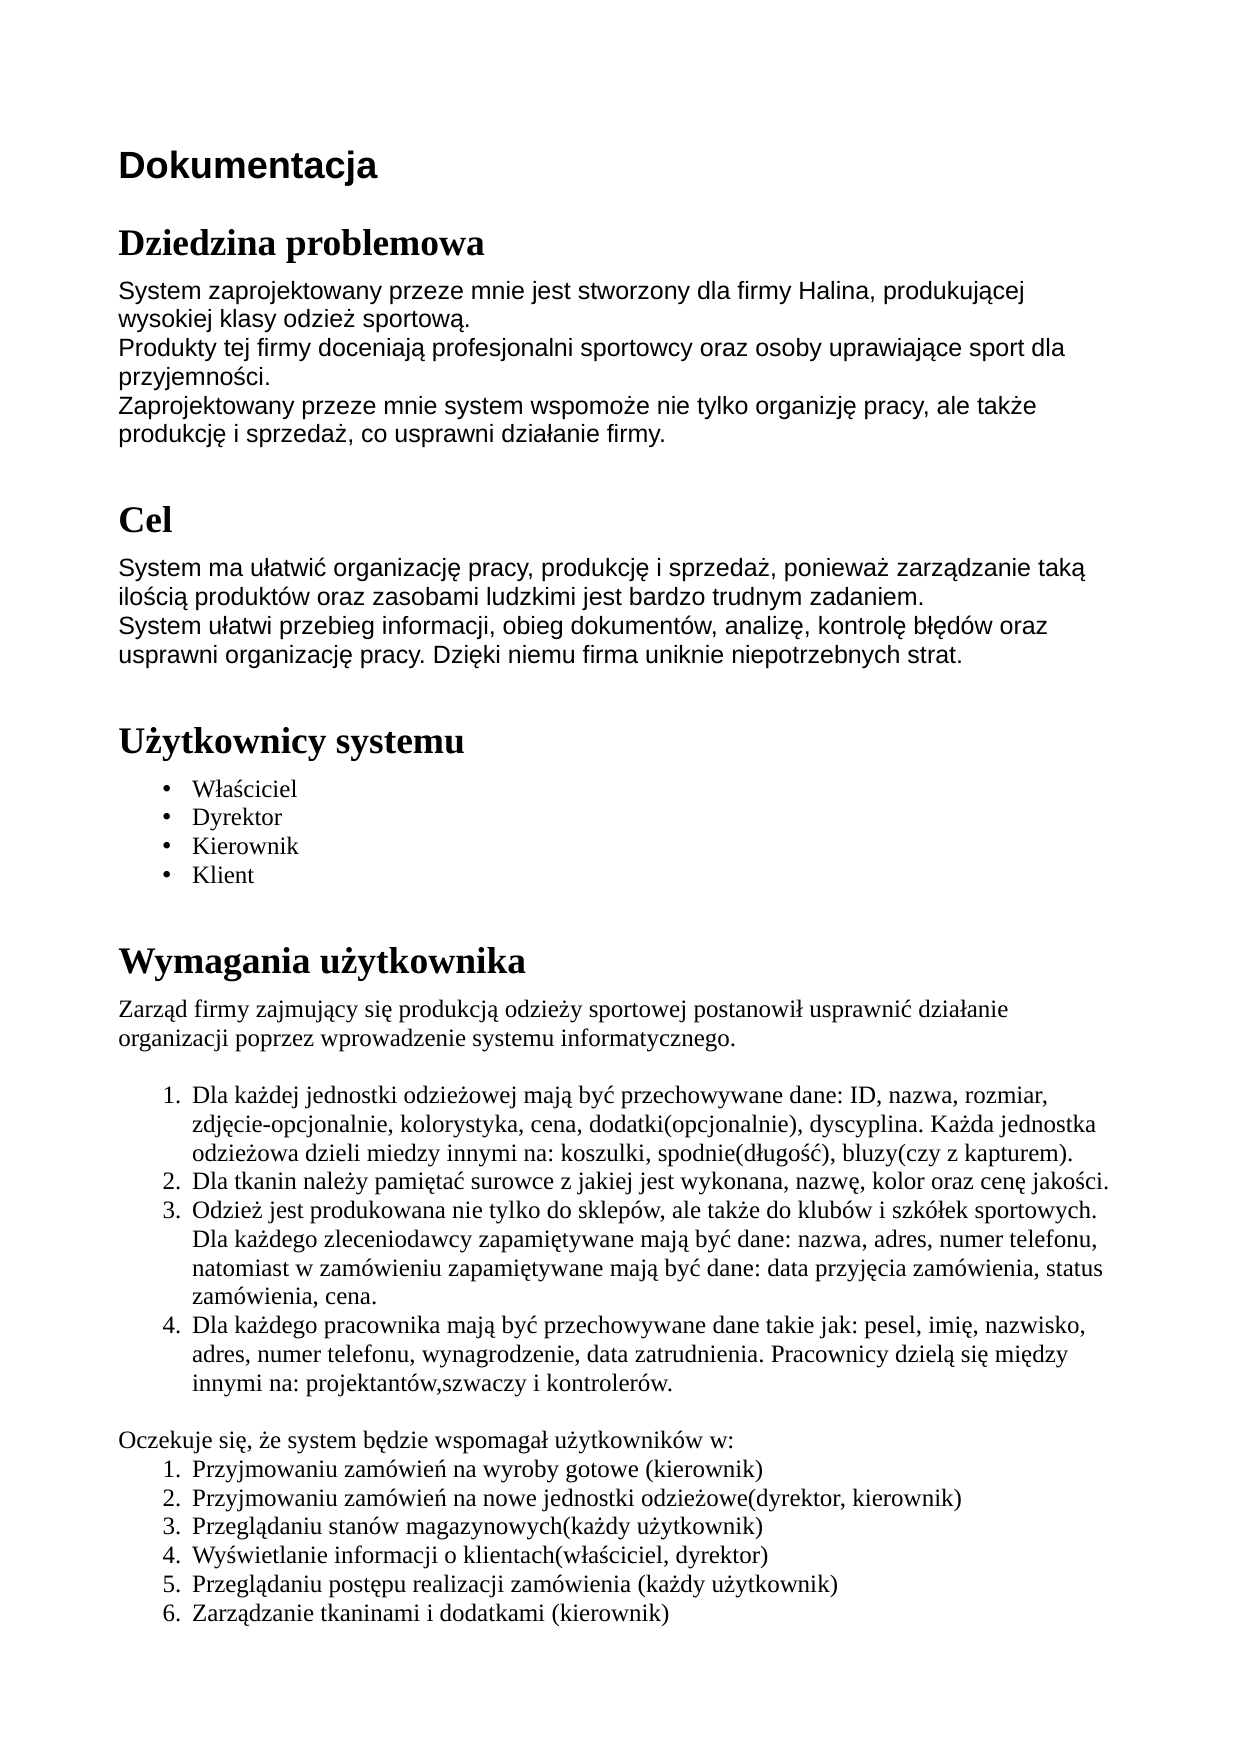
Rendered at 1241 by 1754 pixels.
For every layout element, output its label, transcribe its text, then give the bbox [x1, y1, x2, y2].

list Odzież jest produkowana nie tylko do sklepów, ale także do klubów i szkółek sportowych. Dla każdego zleceniodawcy zapamiętywane mają być dane: nazwa, adres, numer telefonu, natomiast w zamówieniu zapamiętywane mają być dane: data przyjęcia zamówienia, status zamówienia, cena. [162, 1195, 1122, 1310]
text System zaprojektowany przeze mnie jest stworzony dla firmy Halina, produkującej wysokiej klasy odzież sportową. [118, 276, 1122, 333]
subtitle Użytkownicy systemu [118, 718, 1122, 761]
list Dla każdej jednostki odzieżowej mają być przechowywane dane: ID, nazwa, rozmiar, zdjęcie-opcjonalnie, kolorystyka, cena, dodatki(opcjonalnie), dyscyplina. Każda jednostka odzieżowa dzieli miedzy innymi na: koszulki, spodnie(długość), bluzy(czy z kapturem). [162, 1080, 1122, 1166]
text System ułatwi przebieg informacji, obieg dokumentów, analizę, kontrolę błędów oraz usprawni organizację pracy. Dzięki niemu firma uniknie niepotrzebnych strat. [118, 611, 1122, 668]
list Dla tkanin należy pamiętać surowce z jakiej jest wykonana, nazwę, kolor oraz cenę jakości. [162, 1166, 1122, 1195]
text Zaprojektowany przeze mnie system wspomoże nie tylko organizję pracy, ale także produkcję i sprzedaż, co usprawni działanie firmy. [118, 391, 1122, 448]
subtitle Cel [118, 498, 1122, 541]
list Zarządzanie tkaninami i dodatkami (kierownik) [162, 1598, 1122, 1626]
list Przeglądaniu postępu realizacji zamówienia (każdy użytkownik) [162, 1569, 1122, 1598]
list Wyświetlanie informacji o klientach(właściciel, dyrektor) [162, 1540, 1122, 1569]
list Dyrektor [162, 802, 1122, 831]
list Klient [162, 860, 1122, 889]
list Przeglądaniu stanów magazynowych(każdy użytkownik) [162, 1511, 1122, 1540]
text Zarząd firmy zajmujący się produkcją odzieży sportowej postanowił usprawnić działanie organizacji poprzez wprowadzenie systemu informatycznego. [118, 994, 1122, 1051]
list Kierownik [162, 831, 1122, 860]
subtitle Dziedzina problemowa [118, 220, 1122, 263]
subtitle Dokumentacja [118, 143, 1122, 187]
text System ma ułatwić organizację pracy, produkcję i sprzedaż, ponieważ zarządzanie taką ilością produktów oraz zasobami ludzkimi jest bardzo trudnym zadaniem. [118, 553, 1122, 611]
text Oczekuje się, że system będzie wspomagał użytkowników w: [118, 1425, 1122, 1454]
subtitle Wymagania użytkownika [118, 938, 1122, 981]
list Właściciel [162, 774, 1122, 802]
list Przyjmowaniu zamówień na wyroby gotowe (kierownik) [162, 1454, 1122, 1483]
list Przyjmowaniu zamówień na nowe jednostki odzieżowe(dyrektor, kierownik) [162, 1483, 1122, 1511]
text Produkty tej firmy doceniają profesjonalni sportowcy oraz osoby uprawiające sport dla przyjemności. [118, 333, 1122, 391]
list Dla każdego pracownika mają być przechowywane dane takie jak: pesel, imię, nazwisko, adres, numer telefonu, wynagrodzenie, data zatrudnienia. Pracownicy dzielą się między innymi na: projektantów,szwaczy i kontrolerów. [162, 1310, 1122, 1396]
